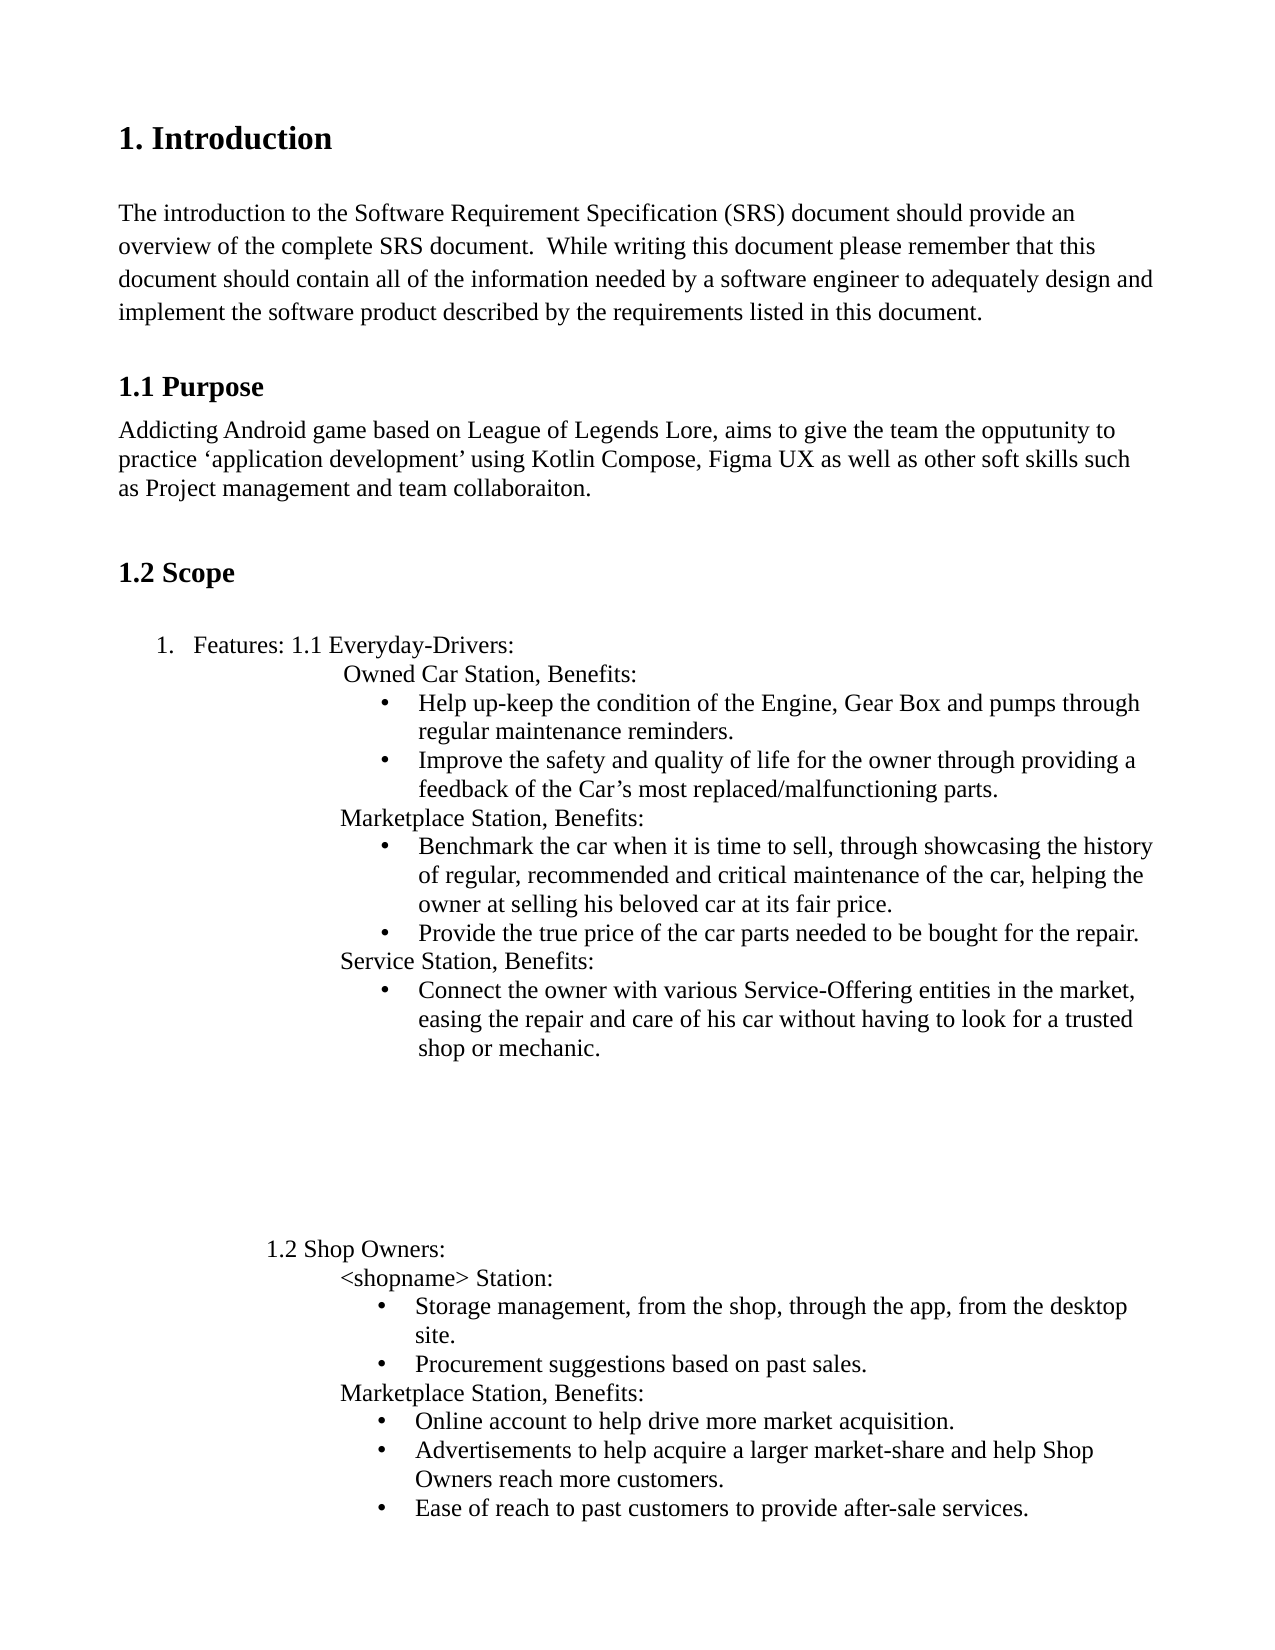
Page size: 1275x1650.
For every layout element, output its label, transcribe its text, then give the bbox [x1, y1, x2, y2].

list Storage management, from the shop, through the app, from the desktop site. [377, 1291, 1157, 1349]
text <shopname> Station: [118, 1263, 1157, 1291]
list Ease of reach to past customers to provide after-sale services. [377, 1493, 1157, 1521]
list Advertisements to help acquire a larger market-share and help Shop Owners reach more customers. [377, 1435, 1157, 1493]
text The introduction to the Software Requirement Specification (SRS) document should provide an overview of the complete SRS document. While writing this document please remember that this document should contain all of the information needed by a software engineer to adequately design and implement the software product described by the requirements listed in this document. [118, 198, 1157, 326]
text Marketplace Station, Benefits: [118, 803, 1157, 831]
subtitle 1.1 Purpose [118, 369, 1157, 403]
list Provide the true price of the car parts needed to be bought for the repair. [381, 918, 1157, 946]
list Owned Car Station, Benefits: [306, 659, 1157, 688]
subtitle 1.2 Scope [118, 555, 1157, 589]
text Service Station, Benefits: [118, 946, 1157, 975]
subtitle 1. Introduction [118, 118, 1157, 156]
list Procurement suggestions based on past sales. [377, 1349, 1157, 1378]
list Features: 1.1 Everyday-Drivers: [156, 630, 1157, 659]
text Addicting Android game based on League of Legends Lore, aims to give the team the opputunity to practice ‘application development’ using Kotlin Compose, Figma UX as well as other soft skills such as Project management and team collaboraiton. [118, 415, 1157, 502]
list Benchmark the car when it is time to sell, through showcasing the history of regular, recommended and critical maintenance of the car, helping the owner at selling his beloved car at its fair price. [381, 831, 1157, 918]
list Improve the safety and quality of life for the owner through providing a feedback of the Car’s most replaced/malfunctioning parts. [381, 745, 1157, 803]
list Online account to help drive more market acquisition. [377, 1406, 1157, 1435]
list Help up-keep the condition of the Engine, Gear Box and pumps through regular maintenance reminders. [381, 688, 1157, 745]
text 1.2 Shop Owners: [118, 1234, 1157, 1263]
list Connect the owner with various Service-Offering entities in the market, easing the repair and care of his car without having to look for a trusted shop or mechanic. [381, 975, 1157, 1061]
text Marketplace Station, Benefits: [118, 1378, 1157, 1406]
